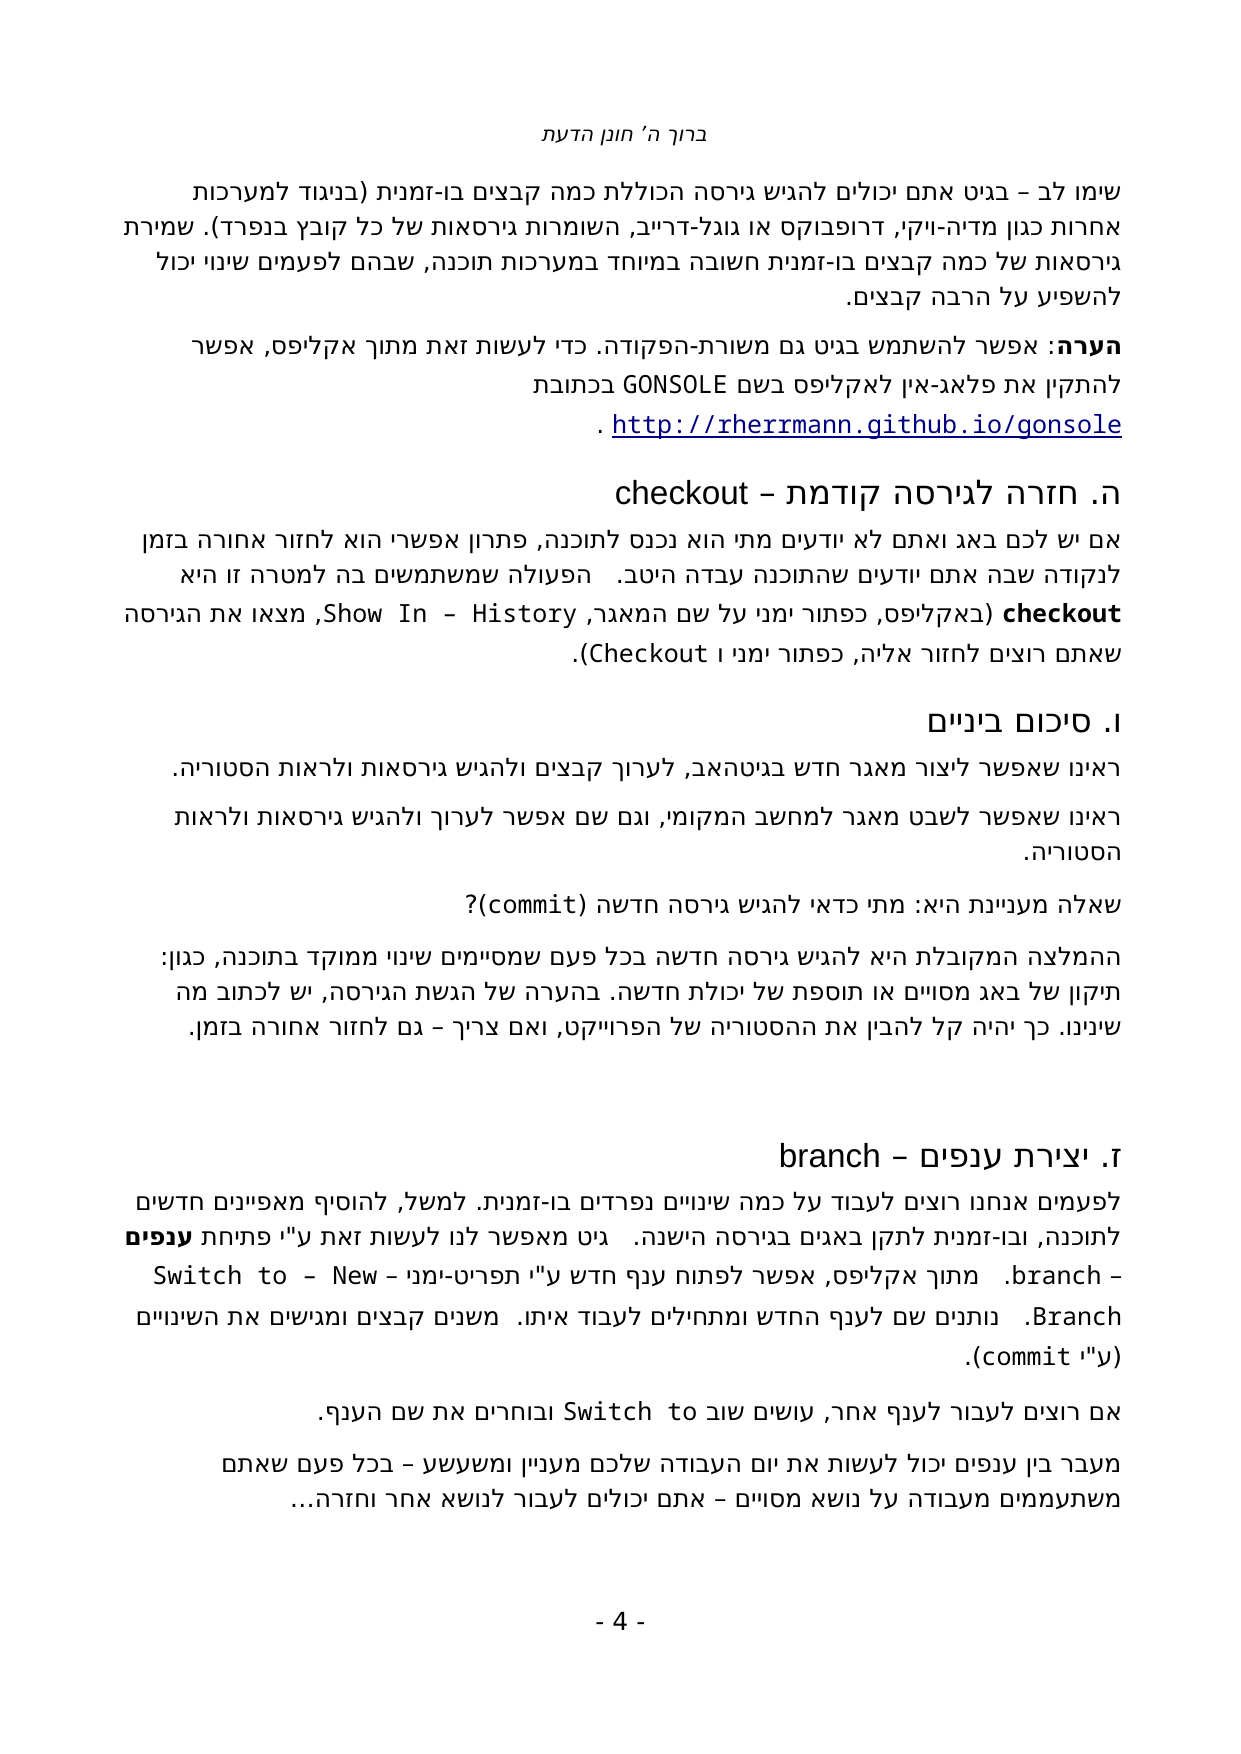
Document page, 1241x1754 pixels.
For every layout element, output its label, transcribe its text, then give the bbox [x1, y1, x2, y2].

subtitle ה. חזרה לגירסה קודמת – checkout [118, 473, 1122, 512]
text לפעמים אנחנו רוצים לעבוד על כמה שינויים נפרדים בו-זמנית. למשל, להוסיף מאפיינים חדשים לתוכנה, ובו-זמנית לתקן באגים בגירסה הישנה. גיט מאפשר לנו לעשות זאת ע"י פתיחת ענפים – branch. מתוך אקליפס, אפשר לפתוח ענף חדש ע"י תפריט-ימני – Switch to – New Branch. נותנים שם לענף החדש ומתחילים לעבוד איתו. משנים קבצים ומגישים את השינויים (ע"י commit). [118, 1188, 1122, 1372]
text שאלה מעניינת היא: מתי כדאי להגיש גירסה חדשה (commit)? [118, 887, 1122, 921]
text הערה: אפשר להשתמש בגיט גם משורת-הפקודה. כדי לעשות זאת מתוך אקליפס, אפשר להתקין את פלאג-אין לאקליפס בשם GONSOLE בכתובת http://rherrmann.github.io/gonsole . [118, 331, 1122, 441]
subtitle ו. סיכום ביניים [118, 701, 1122, 740]
text אם יש לכם באג ואתם לא יודעים מתי הוא נכנס לתוכנה, פתרון אפשרי הוא לחזור אחורה בזמן לנקודה שבה אתם יודעים שהתוכנה עבדה היטב. הפעולה שמשתמשים בה למטרה זו היא checkout (באקליפס, כפתור ימני על שם המאגר, Show In – History, מצאו את הגירסה שאתם רוצים לחזור אליה, כפתור ימני ו Checkout). [118, 525, 1122, 670]
subtitle ז. יצירת ענפים – branch [118, 1136, 1122, 1175]
text שימו לב – בגיט אתם יכולים להגיש גירסה הכוללת כמה קבצים בו-זמנית (בניגוד למערכות אחרות כגון מדיה-ויקי, דרופבוקס או גוגל-דרייב, השומרות גירסאות של כל קובץ בנפרד). שמירת גירסאות של כמה קבצים בו-זמנית חשובה במיוחד במערכות תוכנה, שבהם לפעמים שינוי יכול להשפיע על הרבה קבצים. [118, 177, 1122, 311]
text אם רוצים לעבור לענף אחר, עושים שוב Switch to ובוחרים את שם הענף. [118, 1394, 1122, 1428]
text ראינו שאפשר ליצור מאגר חדש בגיטהאב, לערוך קבצים ולהגיש גירסאות ולראות הסטוריה. [118, 753, 1122, 782]
text ראינו שאפשר לשבט מאגר למחשב המקומי, וגם שם אפשר לערוך ולהגיש גירסאות ולראות הסטוריה. [118, 802, 1122, 867]
text מעבר בין ענפים יכול לעשות את יום העבודה שלכם מעניין ומשעשע – בכל פעם שאתם משתעממים מעבודה על נושא מסויים – אתם יכולים לעבור לנושא אחר וחזרה… [118, 1449, 1122, 1513]
text ההמלצה המקובלת היא להגיש גירסה חדשה בכל פעם שמסיימים שינוי ממוקד בתוכנה, כגון: תיקון של באג מסויים או תוספת של יכולת חדשה. בהערה של הגשת הגירסה, יש לכתוב מה שינינו. כך יהיה קל להבין את ההסטוריה של הפרוייקט, ואם צריך – גם לחזור אחורה בזמן. [118, 942, 1122, 1042]
